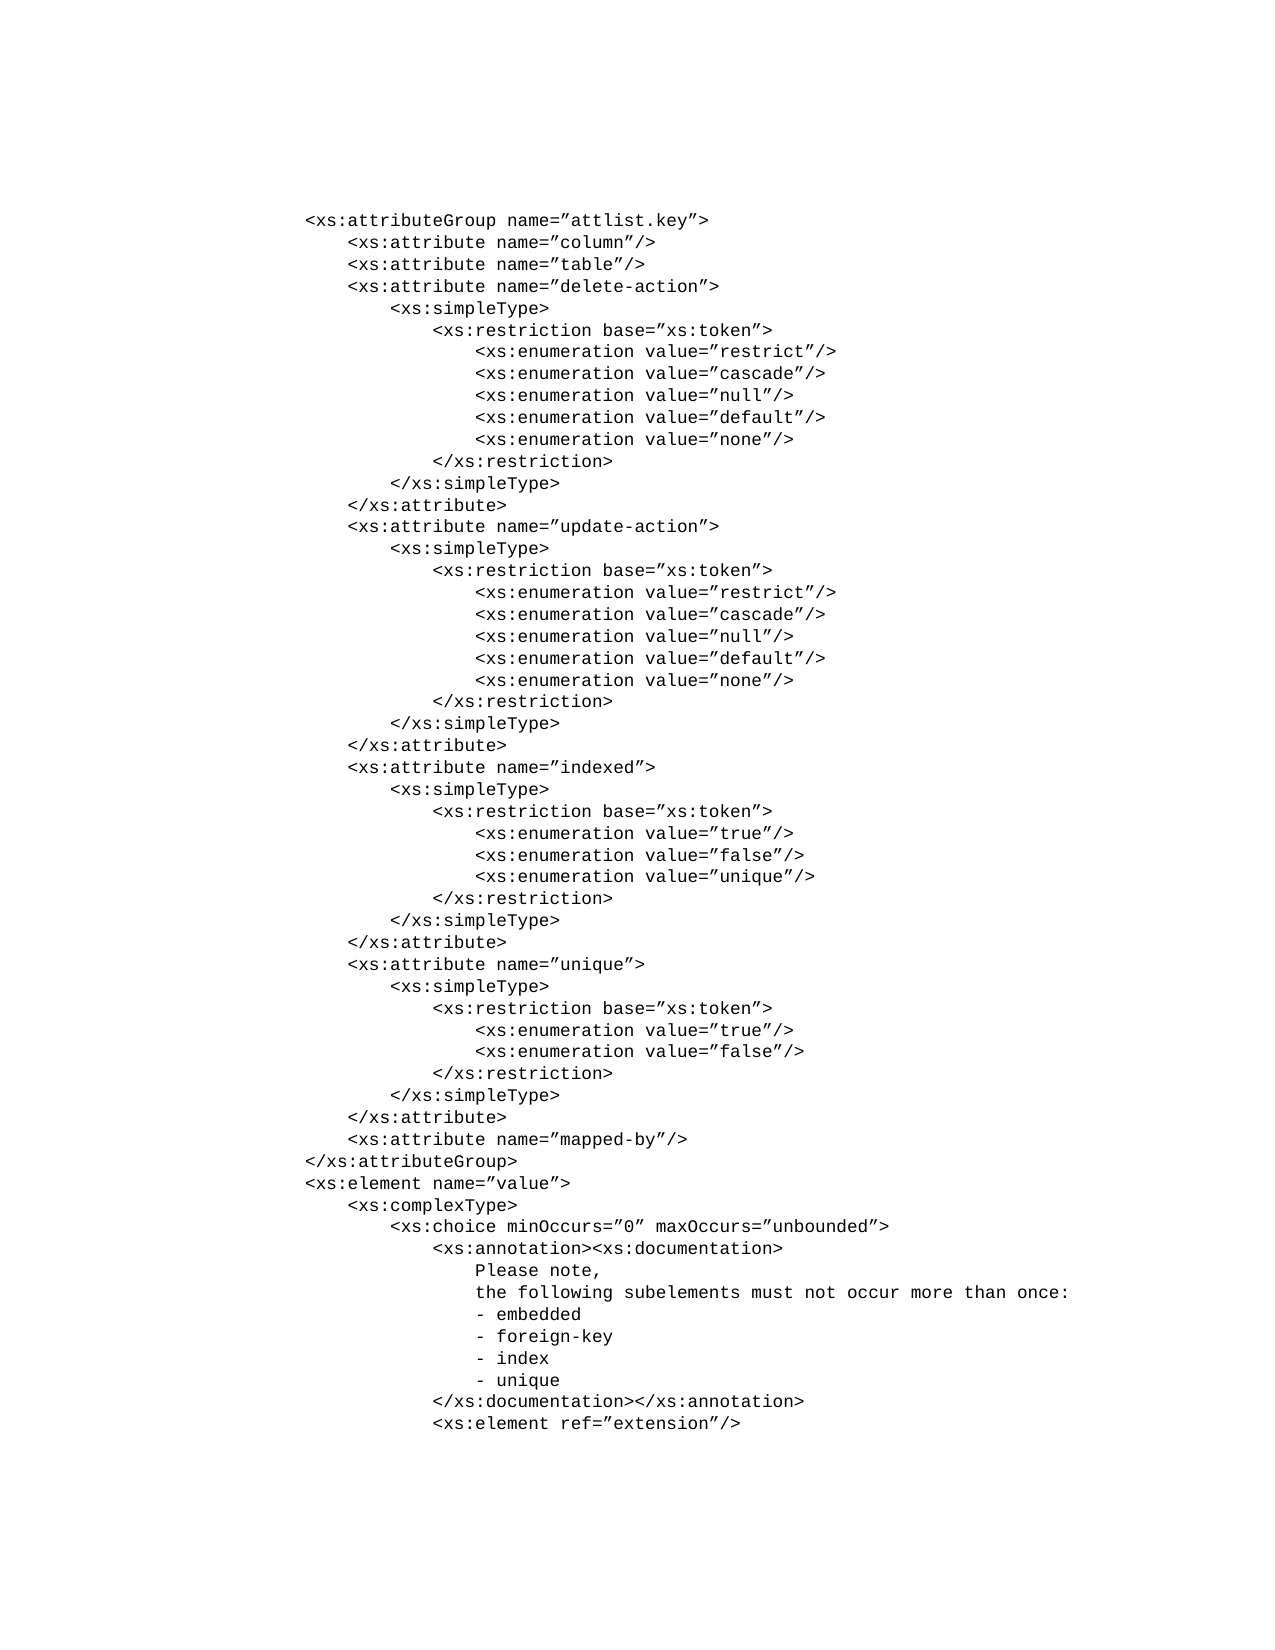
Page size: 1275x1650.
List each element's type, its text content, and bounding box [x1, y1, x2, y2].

text <xs:enumeration value=”false”/> [262, 844, 1125, 866]
text </xs:attributeGroup> [262, 1151, 1125, 1172]
text <xs:restriction base=”xs:token”> [262, 319, 1125, 341]
text <xs:enumeration value=”none”/> [262, 429, 1125, 451]
text <xs:complexType> [262, 1194, 1125, 1216]
text <xs:enumeration value=”none”/> [262, 669, 1125, 691]
text <xs:attribute name=”update-action”> [262, 516, 1125, 538]
text </xs:restriction> [262, 451, 1125, 472]
text <xs:enumeration value=”false”/> [262, 1041, 1125, 1063]
text </xs:attribute> [262, 494, 1125, 516]
text <xs:restriction base=”xs:token”> [262, 560, 1125, 582]
text </xs:restriction> [262, 1063, 1125, 1085]
text </xs:simpleType> [262, 1085, 1125, 1107]
text <xs:enumeration value=”cascade”/> [262, 363, 1125, 385]
text <xs:choice minOccurs=”0” maxOccurs=”unbounded”> [262, 1216, 1125, 1238]
text <xs:simpleType> [262, 779, 1125, 801]
text - embedded [262, 1304, 1125, 1326]
text <xs:enumeration value=”restrict”/> [262, 341, 1125, 363]
text <xs:restriction base=”xs:token”> [262, 997, 1125, 1019]
text <xs:attribute name=”delete-action”> [262, 276, 1125, 297]
text </xs:restriction> [262, 888, 1125, 910]
text <xs:enumeration value=”null”/> [262, 385, 1125, 407]
text <xs:enumeration value=”true”/> [262, 822, 1125, 844]
text <xs:attributeGroup name=”attlist.key”> [262, 210, 1125, 232]
text <xs:enumeration value=”default”/> [262, 407, 1125, 429]
text </xs:attribute> [262, 932, 1125, 954]
text </xs:documentation></xs:annotation> [262, 1391, 1125, 1413]
text - unique [262, 1369, 1125, 1391]
text <xs:attribute name=”unique”> [262, 954, 1125, 976]
text <xs:enumeration value=”true”/> [262, 1019, 1125, 1041]
text </xs:restriction> [262, 691, 1125, 713]
text <xs:enumeration value=”cascade”/> [262, 604, 1125, 626]
text <xs:simpleType> [262, 538, 1125, 560]
text </xs:simpleType> [262, 472, 1125, 494]
text <xs:restriction base=”xs:token”> [262, 801, 1125, 822]
text </xs:simpleType> [262, 910, 1125, 932]
text <xs:element name=”value”> [262, 1172, 1125, 1194]
text <xs:simpleType> [262, 976, 1125, 997]
text <xs:attribute name=”column”/> [262, 232, 1125, 254]
text Please note, [262, 1260, 1125, 1282]
text - foreign-key [262, 1326, 1125, 1347]
text <xs:simpleType> [262, 297, 1125, 319]
text <xs:enumeration value=”unique”/> [262, 866, 1125, 888]
text <xs:enumeration value=”default”/> [262, 647, 1125, 669]
text <xs:enumeration value=”null”/> [262, 626, 1125, 647]
text <xs:attribute name=”indexed”> [262, 757, 1125, 779]
text the following subelements must not occur more than once: [262, 1282, 1125, 1304]
text </xs:simpleType> [262, 713, 1125, 735]
text <xs:attribute name=”table”/> [262, 254, 1125, 276]
text <xs:attribute name=”mapped-by”/> [262, 1129, 1125, 1151]
text <xs:element ref=”extension”/> [262, 1413, 1125, 1435]
text - index [262, 1347, 1125, 1369]
text <xs:annotation><xs:documentation> [262, 1238, 1125, 1260]
text <xs:enumeration value=”restrict”/> [262, 582, 1125, 604]
text </xs:attribute> [262, 1107, 1125, 1129]
text </xs:attribute> [262, 735, 1125, 757]
